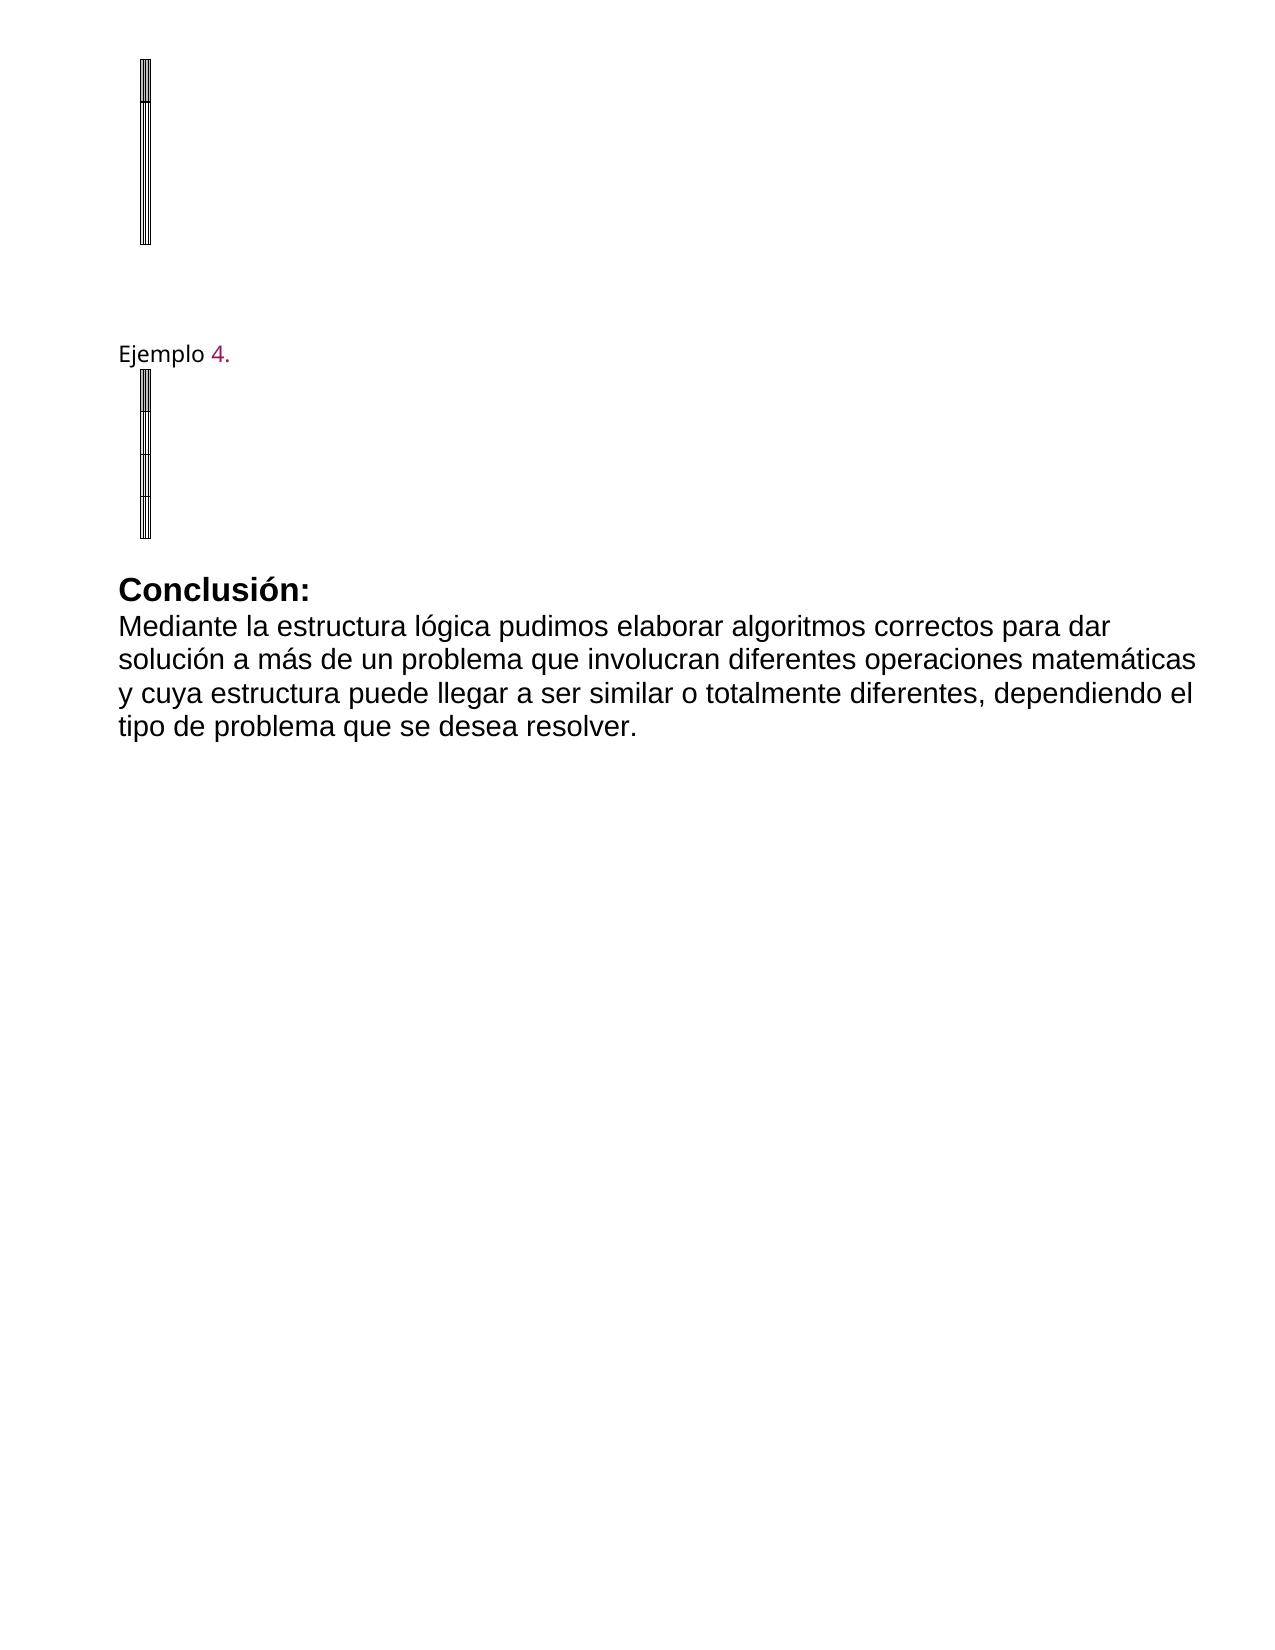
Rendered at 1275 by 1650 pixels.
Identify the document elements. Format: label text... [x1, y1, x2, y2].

text Conclusión: [118, 570, 1205, 608]
text Ejemplo 4. [118, 338, 1205, 369]
text Mediante la estructura lógica pudimos elaborar algoritmos correctos para dar solución a más de un problema que involucran diferentes operaciones matemáticas y cuya estructura puede llegar a ser similar o totalmente diferentes, dependiendo el tipo de problema que se desea resolver. [118, 608, 1205, 743]
